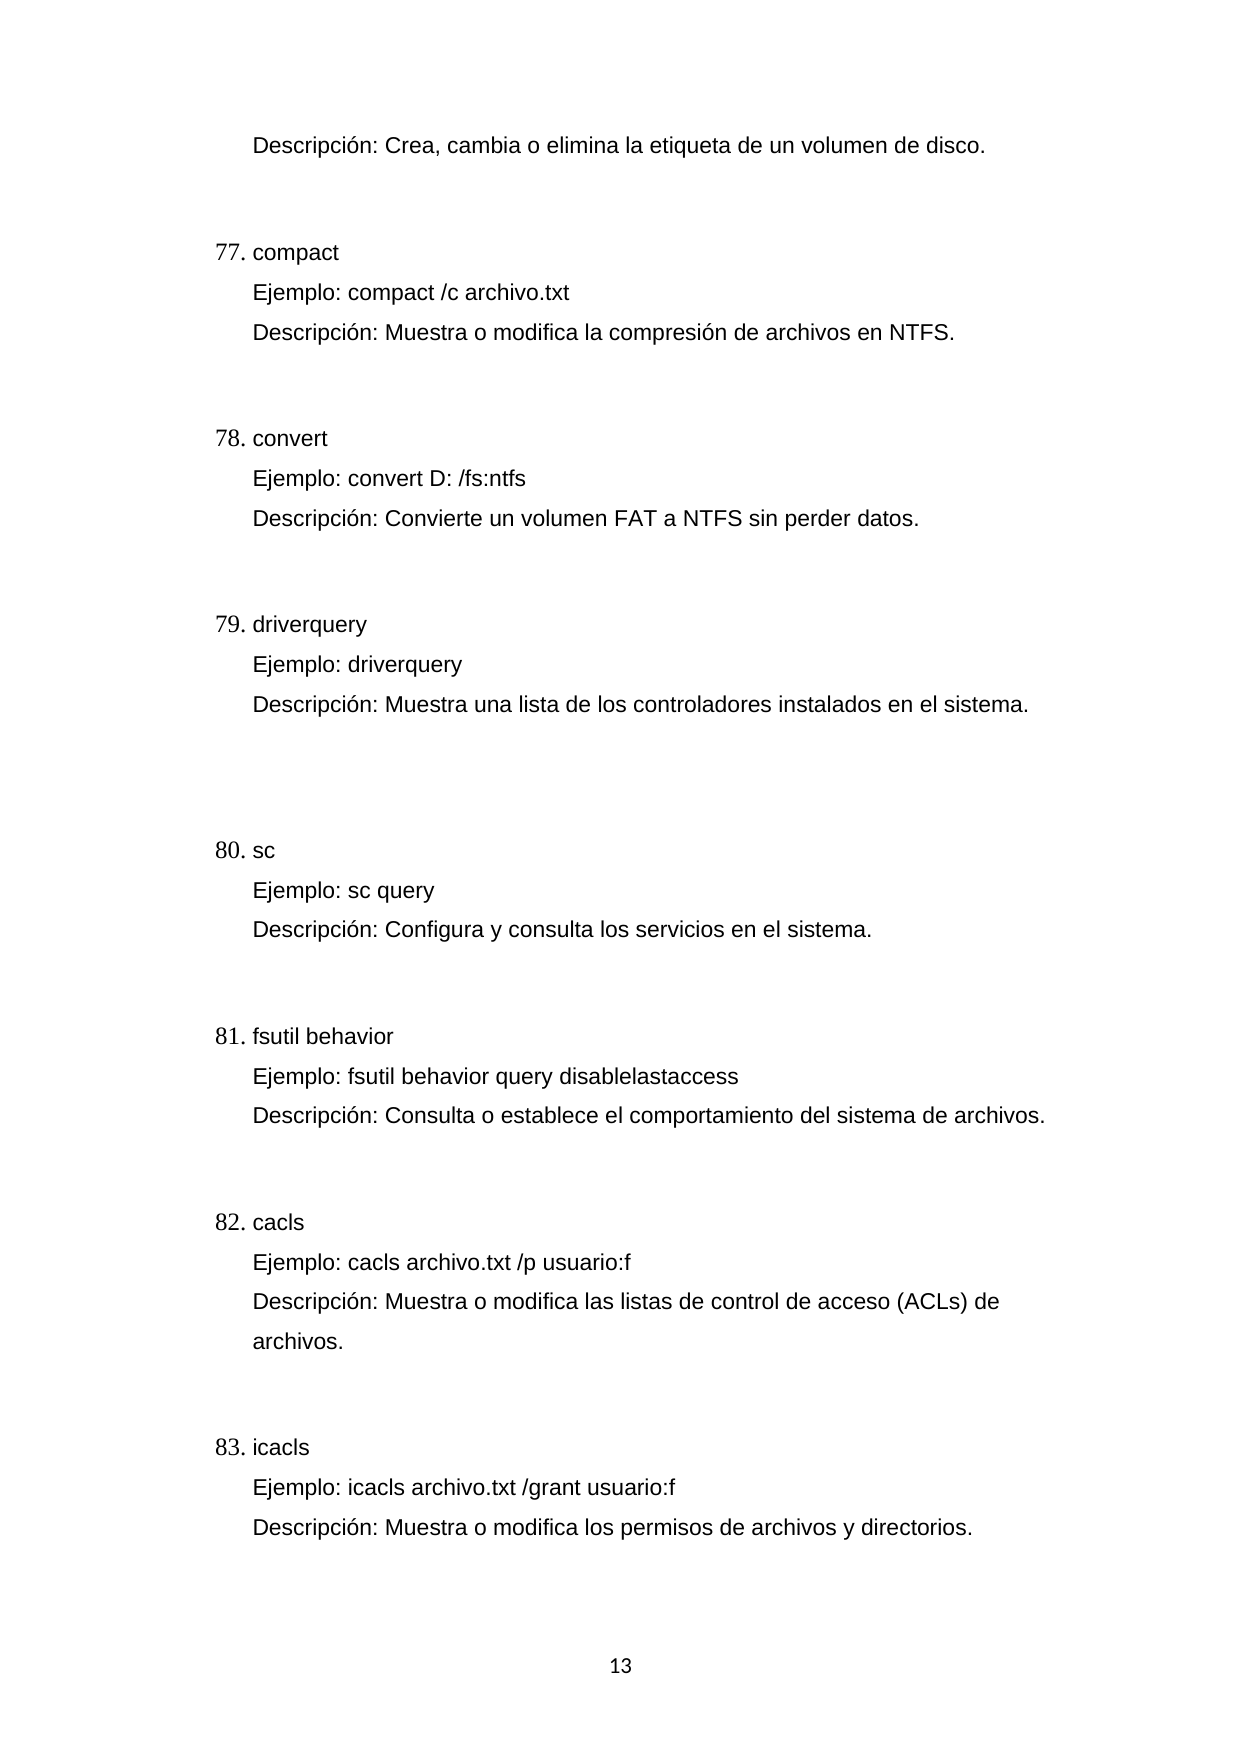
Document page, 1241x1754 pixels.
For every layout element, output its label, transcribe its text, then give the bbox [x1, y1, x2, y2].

list icacls Ejemplo: icacls archivo.txt /grant usuario:f Descripción: Muestra o modifica los permisos de archivos y directorios. [215, 1432, 1063, 1583]
list Descripción: Crea, cambia o elimina la etiqueta de un volumen de disco. [215, 132, 1063, 202]
list fsutil behavior Ejemplo: fsutil behavior query disablelastaccess Descripción: Consulta o establece el comportamiento del sistema de archivos. [215, 1021, 1063, 1172]
list driverquery Ejemplo: driverquery Descripción: Muestra una lista de los controladores instalados en el sistema. [215, 609, 1063, 799]
list sc Ejemplo: sc query Descripción: Configura y consulta los servicios en el sistema. [215, 835, 1063, 986]
list convert Ejemplo: convert D: /fs:ntfs Descripción: Convierte un volumen FAT a NTFS sin perder datos. [215, 423, 1063, 574]
list cacls Ejemplo: cacls archivo.txt /p usuario:f Descripción: Muestra o modifica las listas de control de acceso (ACLs) de archivos. [215, 1207, 1063, 1397]
list compact Ejemplo: compact /c archivo.txt Descripción: Muestra o modifica la compresión de archivos en NTFS. [215, 237, 1063, 388]
